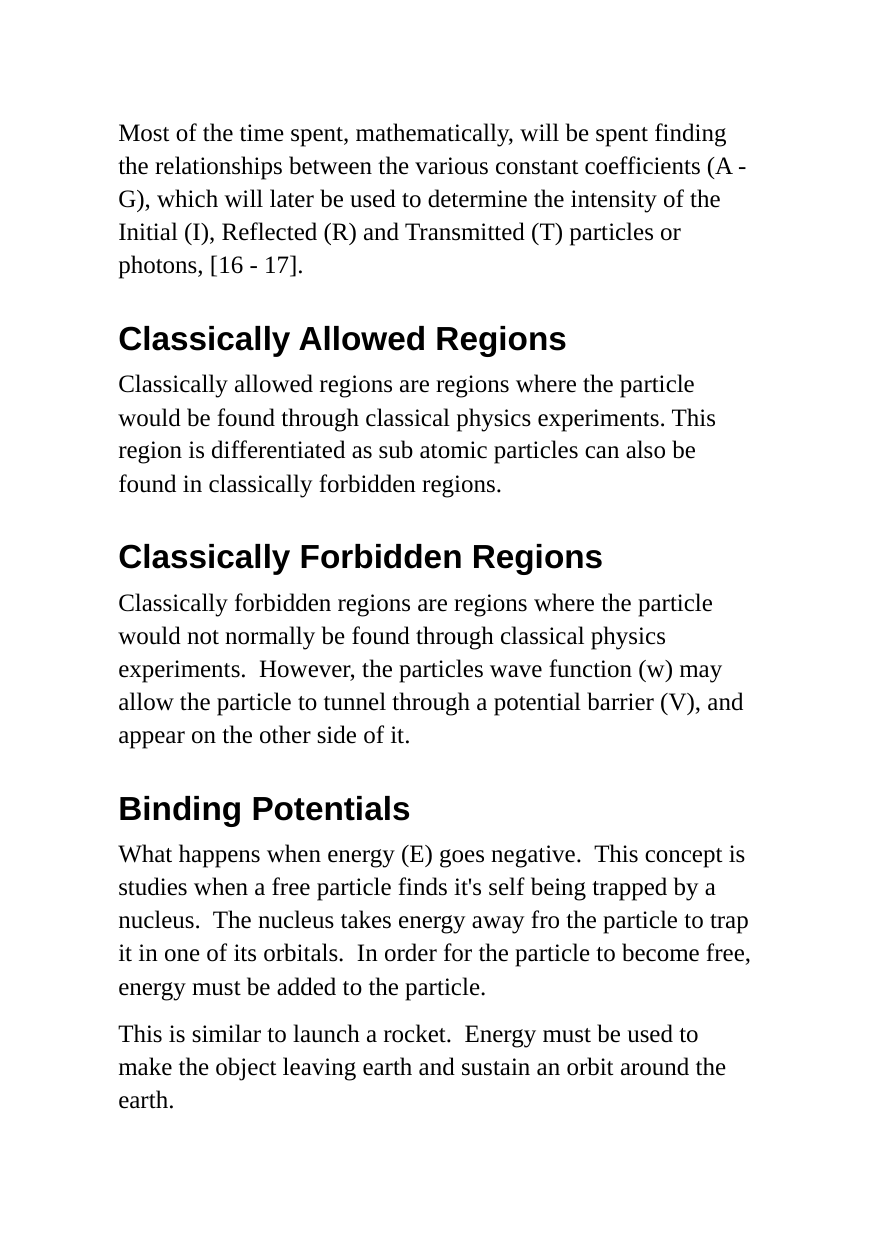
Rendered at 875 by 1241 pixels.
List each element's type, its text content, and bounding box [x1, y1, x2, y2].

text Most of the time spent, mathematically, will be spent finding the relationships between the various constant coefficients (A - G), which will later be used to determine the intensity of the Initial (I), Reflected (R) and Transmitted (T) particles or photons, [16 - 17]. [118, 118, 756, 279]
text Classically forbidden regions are regions where the particle would not normally be found through classical physics experiments. However, the particles wave function (w) may allow the particle to tunnel through a potential barrier (V), and appear on the other side of it. [118, 588, 756, 749]
subtitle Classically Forbidden Regions [118, 537, 756, 576]
text This is similar to launch a rocket. Energy must be used to make the object leaving earth and sustain an orbit around the earth. [118, 1019, 756, 1114]
subtitle Binding Potentials [118, 788, 756, 827]
text What happens when energy (E) goes negative. This concept is studies when a free particle finds it's self being trapped by a nucleus. The nucleus takes energy away fro the particle to trap it in one of its orbitals. In order for the particle to become free, energy must be added to the particle. [118, 839, 756, 1000]
subtitle Classically Allowed Regions [118, 319, 756, 357]
text Classically allowed regions are regions where the particle would be found through classical physics experiments. This region is differentiated as sub atomic particles can also be found in classically forbidden regions. [118, 369, 756, 497]
